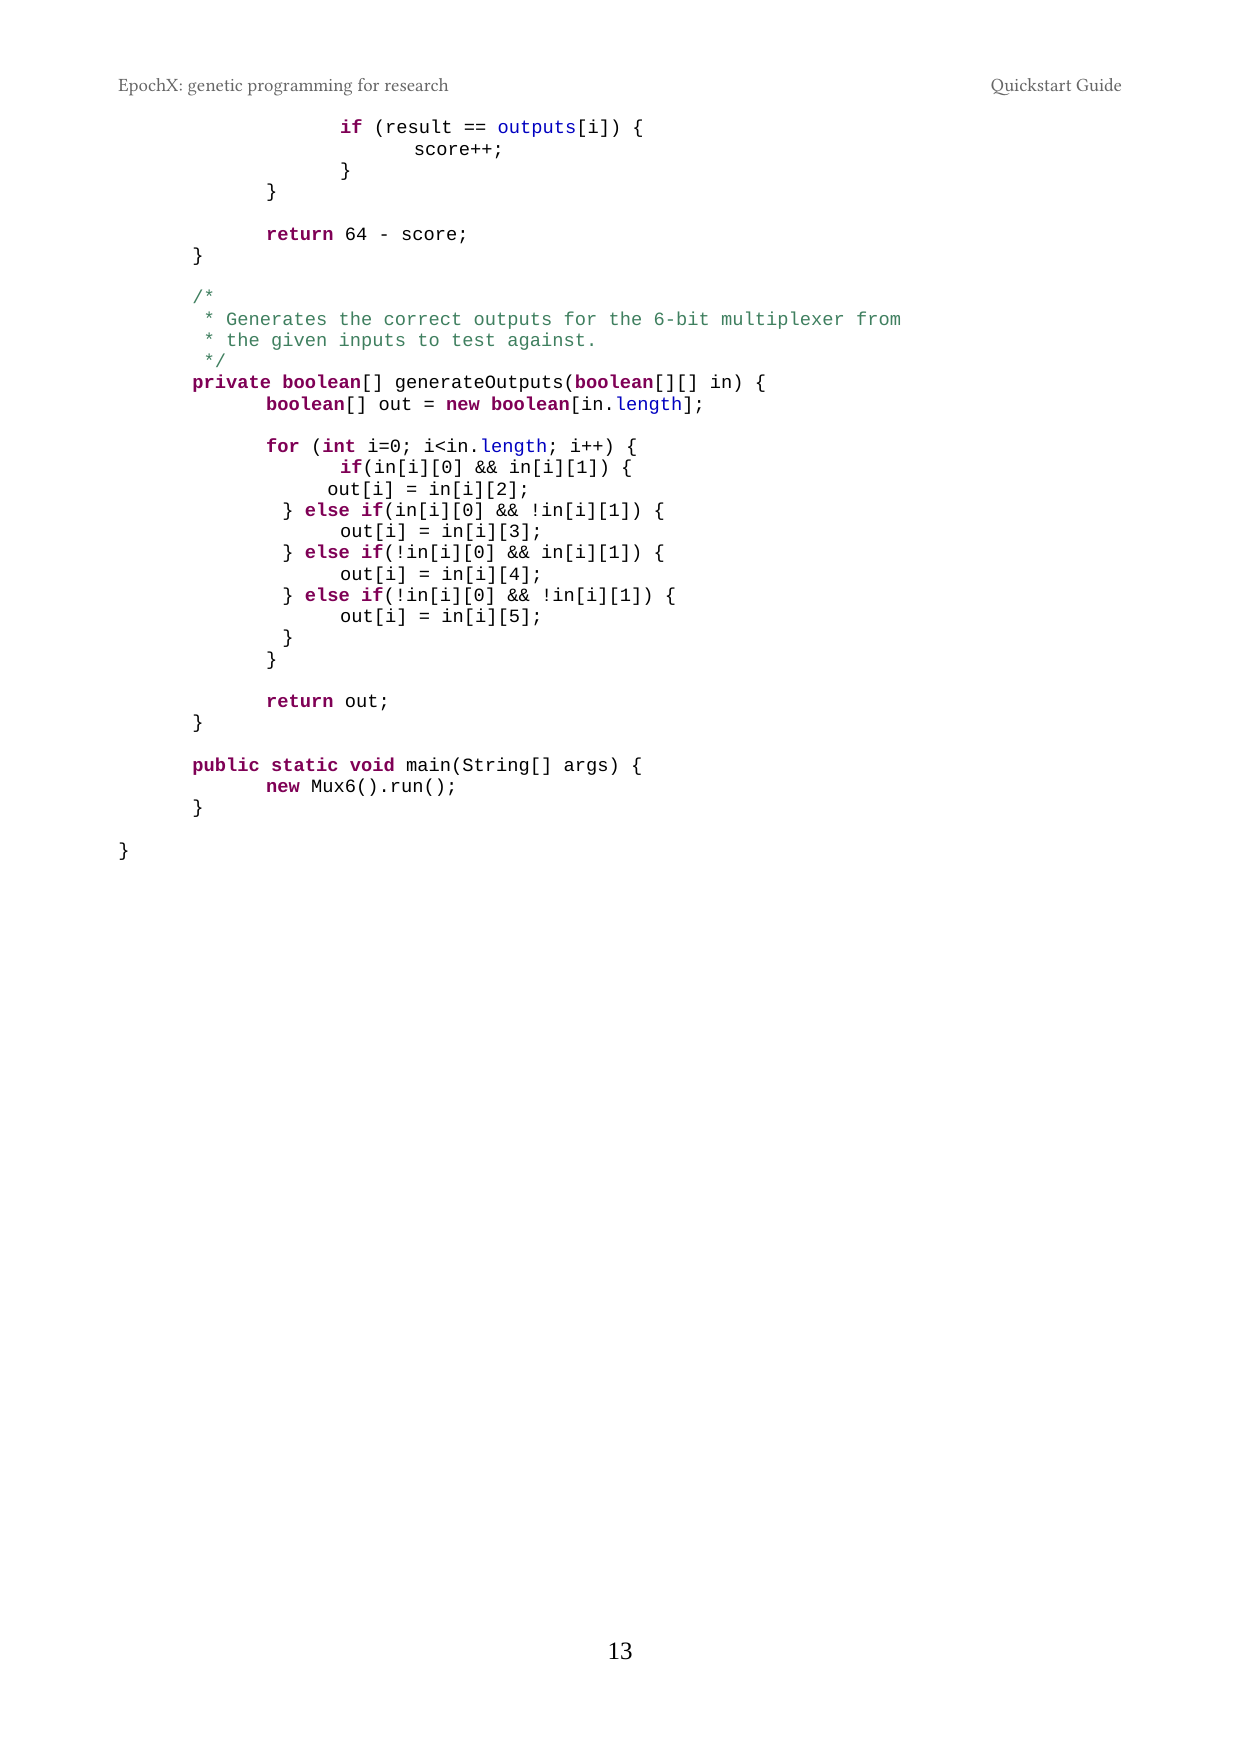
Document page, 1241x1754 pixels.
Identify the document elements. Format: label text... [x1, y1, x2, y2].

text out[i] = in[i][3]; [118, 522, 1122, 543]
text public static void main(String[] args) { [118, 756, 1122, 777]
text } else if(in[i][0] && !in[i][1]) { [118, 501, 1122, 522]
text out[i] = in[i][5]; [118, 607, 1122, 628]
text if(in[i][0] && in[i][1]) { [118, 458, 1122, 479]
text * the given inputs to test against. [118, 331, 1122, 352]
text } [118, 841, 1122, 862]
text } [118, 798, 1122, 819]
text * Generates the correct outputs for the 6-bit multiplexer from [118, 309, 1122, 331]
text if (result == outputs[i]) { [118, 118, 1122, 139]
text } [118, 713, 1122, 734]
text out[i] = in[i][4]; [118, 564, 1122, 586]
text } [118, 628, 1122, 649]
text return 64 - score; [118, 224, 1122, 246]
text score++; [118, 139, 1122, 161]
text } [118, 246, 1122, 267]
text new Mux6().run(); [118, 777, 1122, 798]
text /* [118, 288, 1122, 309]
text private boolean[] generateOutputs(boolean[][] in) { [118, 373, 1122, 394]
text } [118, 649, 1122, 671]
text } [118, 182, 1122, 203]
text } else if(!in[i][0] && in[i][1]) { [118, 543, 1122, 564]
text boolean[] out = new boolean[in.length]; [118, 394, 1122, 416]
text for (int i=0; i<in.length; i++) { [118, 437, 1122, 458]
text } [118, 161, 1122, 182]
text out[i] = in[i][2]; [118, 479, 1122, 501]
text */ [118, 352, 1122, 373]
text } else if(!in[i][0] && !in[i][1]) { [118, 586, 1122, 607]
text return out; [118, 692, 1122, 713]
